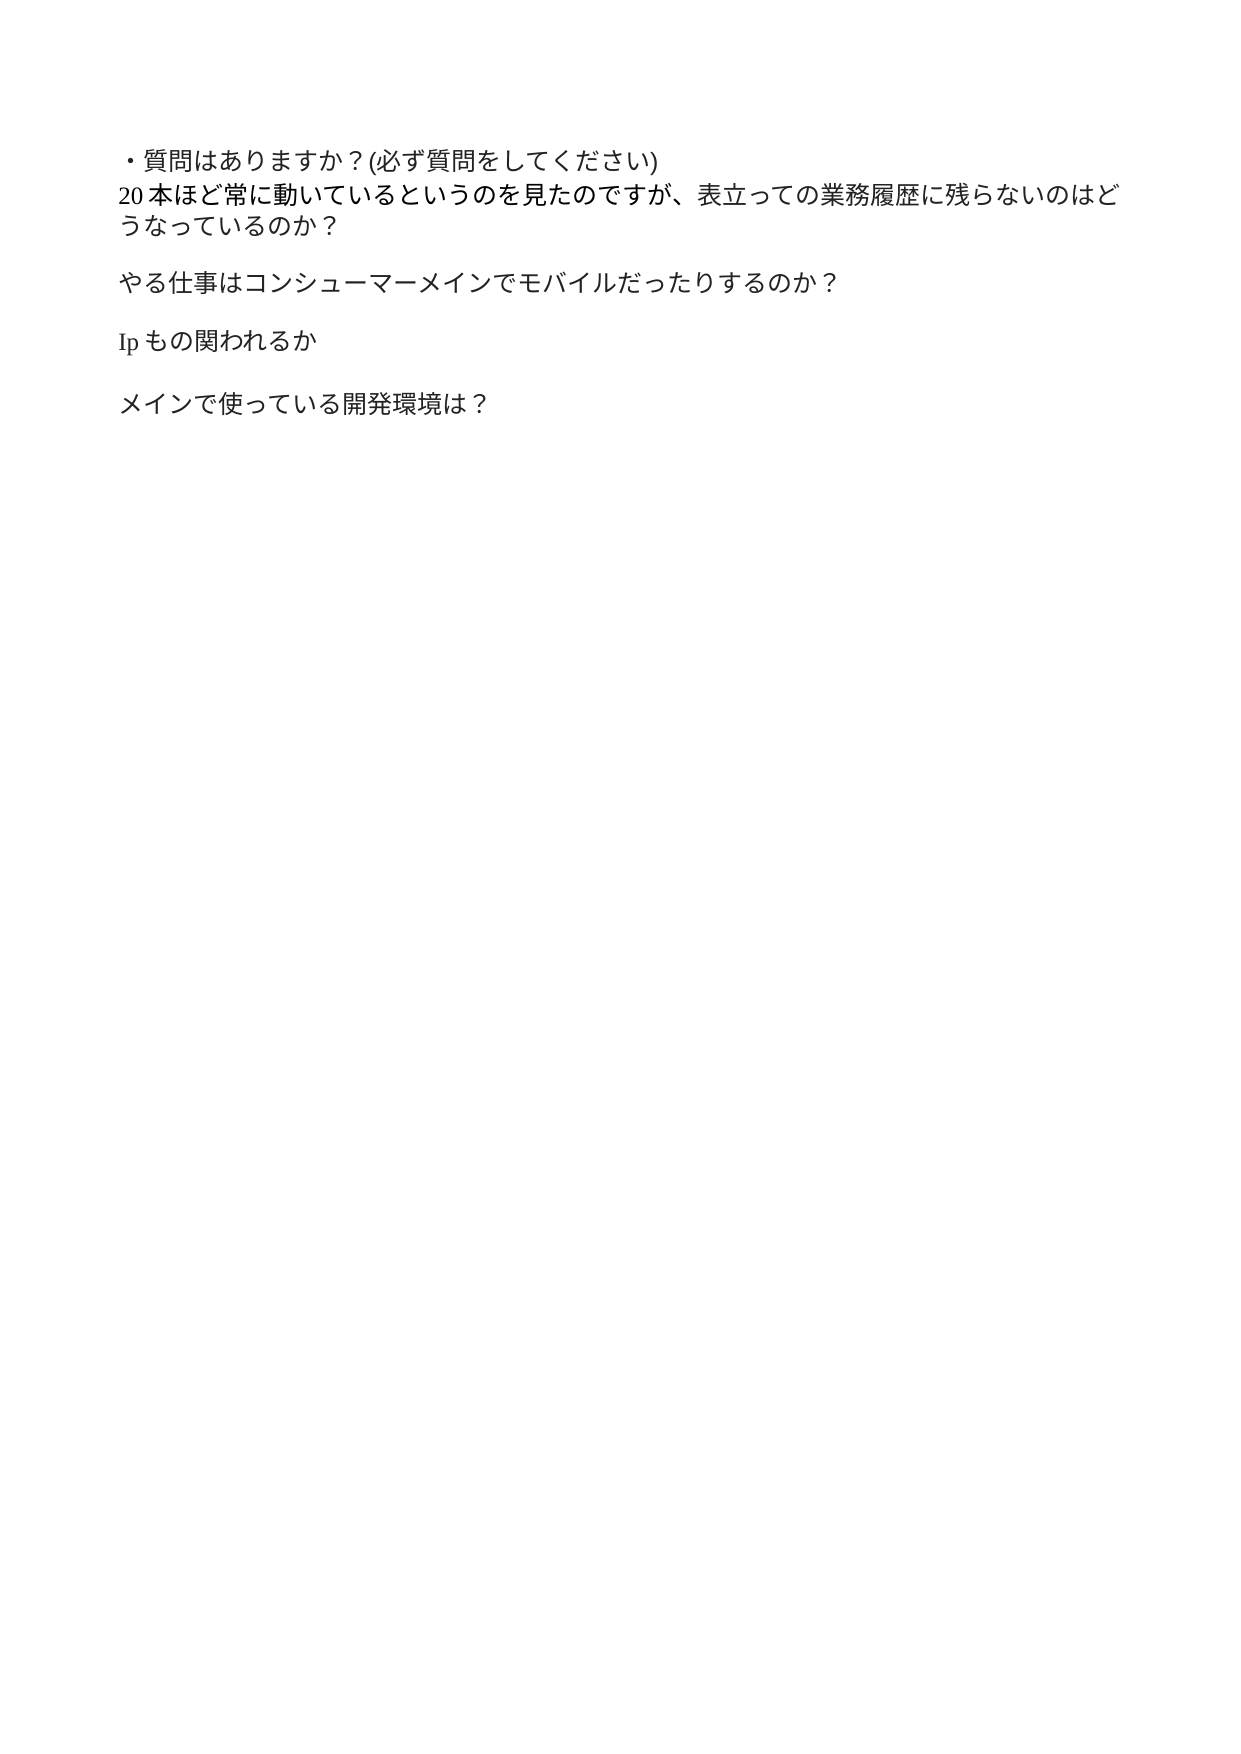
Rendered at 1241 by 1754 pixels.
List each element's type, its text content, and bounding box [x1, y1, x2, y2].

text Ipもの関われるか [118, 327, 1122, 356]
text ・質問はありますか？(必ず質問をしてください) 20本ほど常に動いているというのを見たのですが、表立っての業務履歴に残らないのはどうなっているのか？ [118, 118, 1122, 241]
text やる仕事はコンシューマーメインでモバイルだったりするのか？ [118, 269, 1122, 298]
text メインで使っている開発環境は？ [118, 384, 1122, 421]
